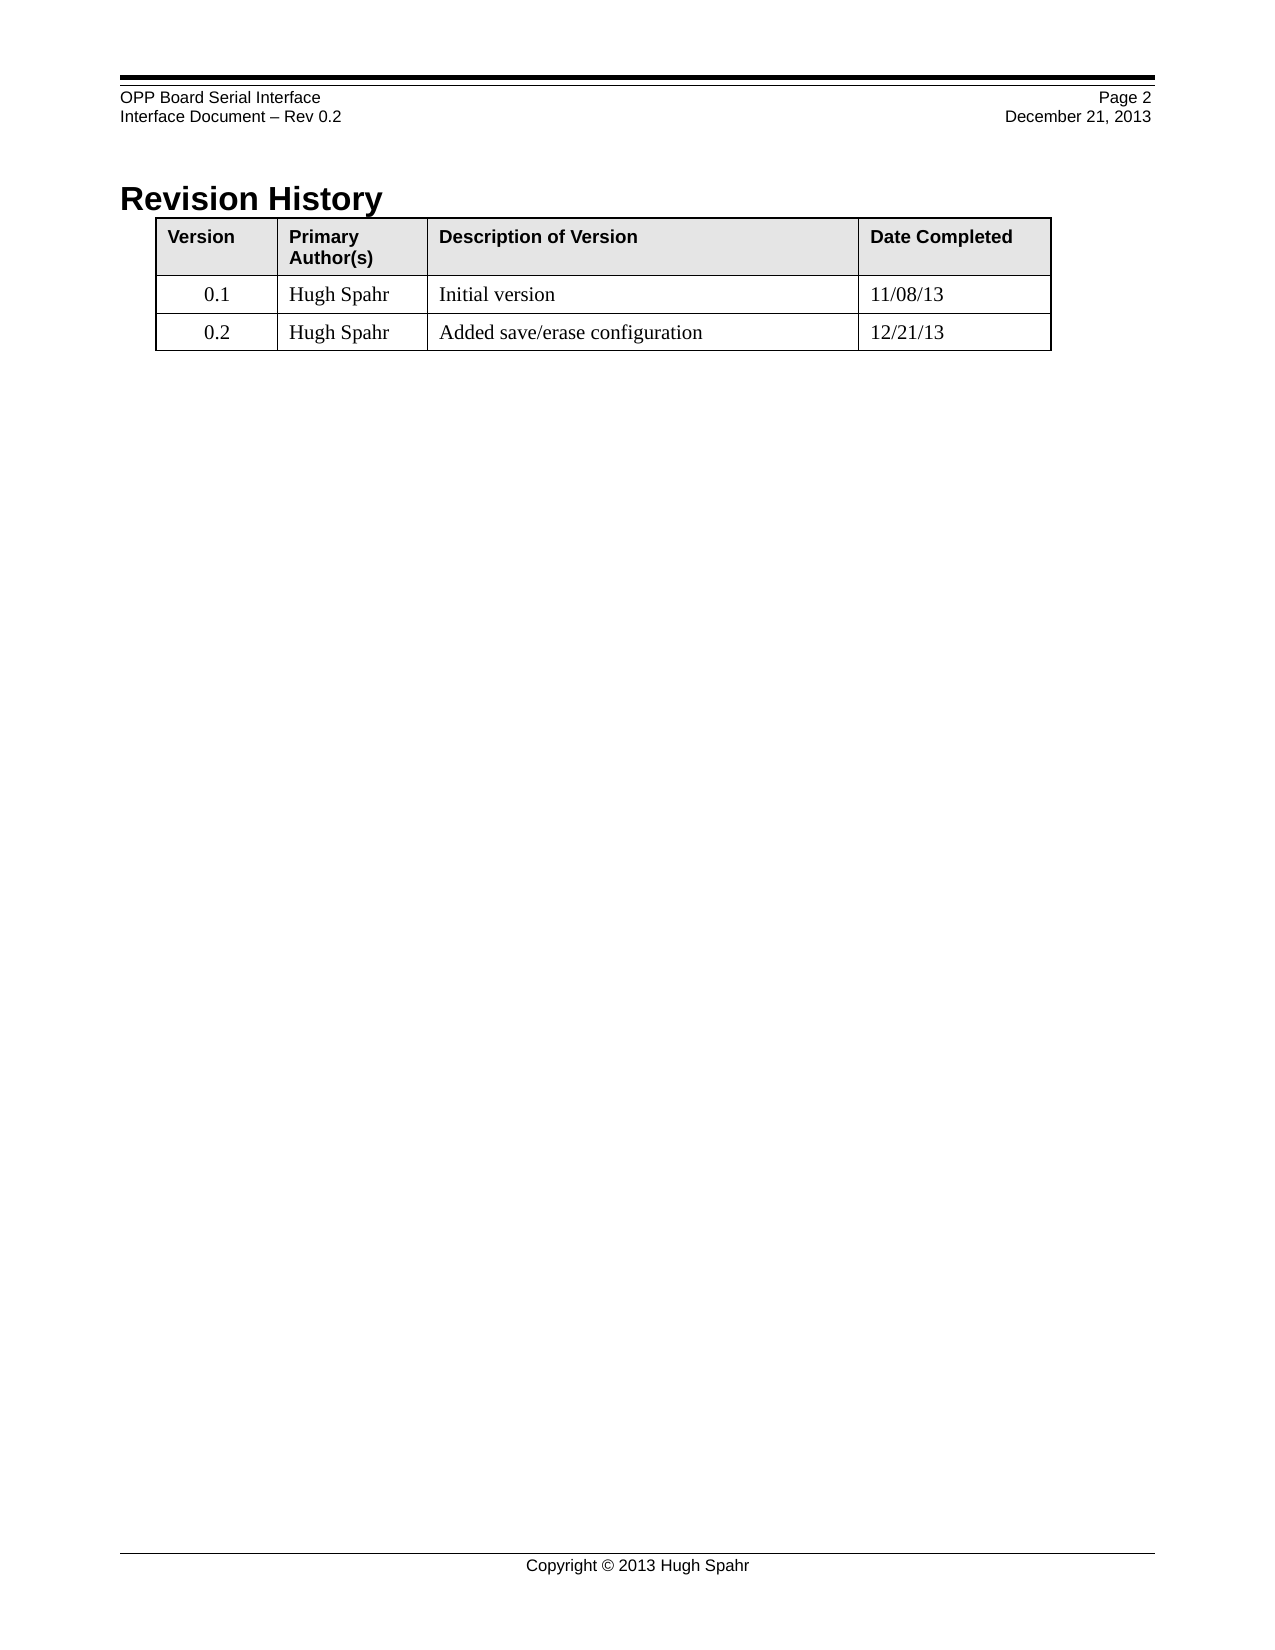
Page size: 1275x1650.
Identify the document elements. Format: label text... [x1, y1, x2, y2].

table_cell 0.2 [157, 314, 277, 350]
table_cell Hugh Spahr [278, 314, 427, 350]
table_header Date Completed [859, 219, 1050, 275]
table_cell 11/08/13 [859, 276, 1050, 312]
table_header Primary Author(s) [278, 219, 427, 275]
table_header Version [157, 219, 277, 275]
table_cell 12/21/13 [859, 314, 1050, 350]
table_cell Added save/erase configuration [428, 314, 858, 350]
subtitle Revision History [120, 179, 1155, 217]
table_cell Initial version [428, 276, 858, 312]
table_header Description of Version [428, 219, 858, 275]
table_cell Hugh Spahr [278, 276, 427, 312]
table_cell 0.1 [157, 276, 277, 312]
